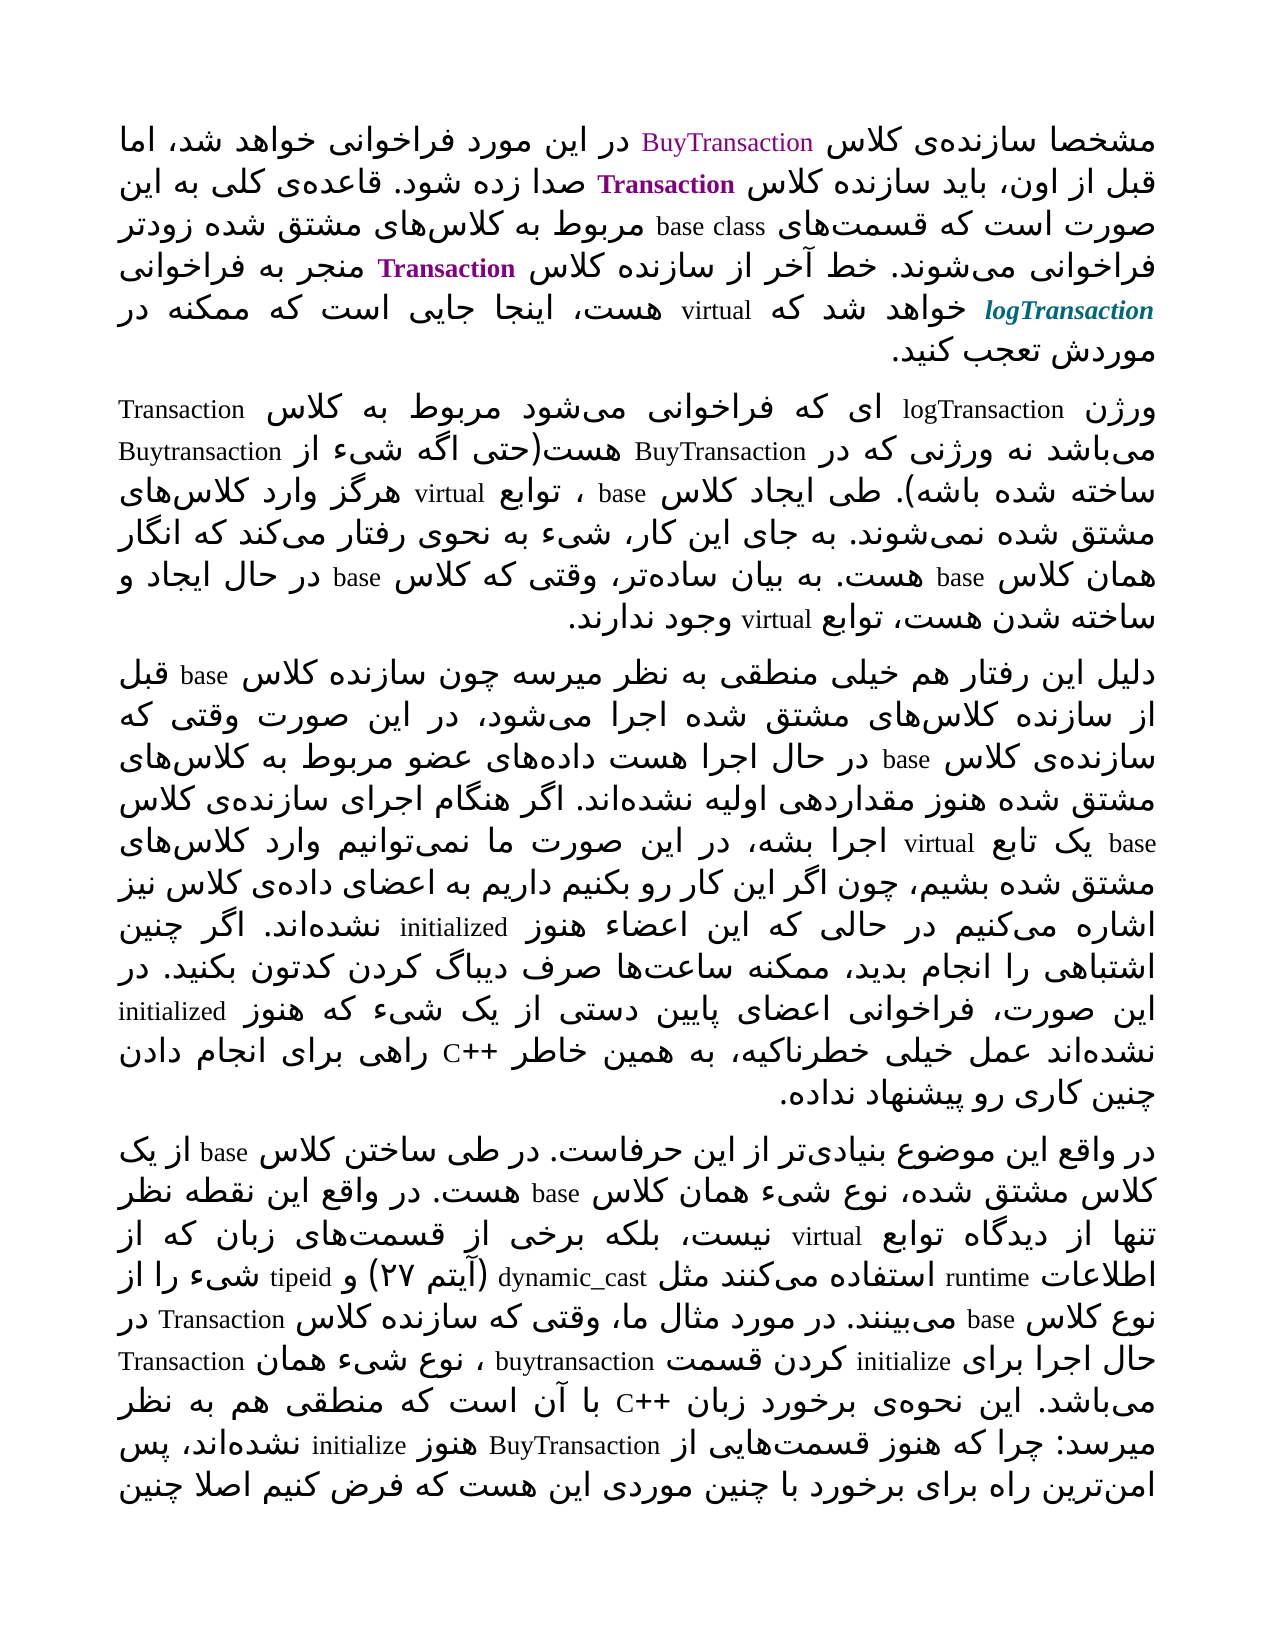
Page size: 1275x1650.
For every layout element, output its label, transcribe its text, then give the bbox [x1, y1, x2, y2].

text دلیل این رفتار هم خیلی منطقی به نظر میرسه چون سازنده کلاس base قبل از سازنده کلاس‌های مشتق شده اجرا می‌شود، در این صورت وقتی که سازنده‌ی کلاس base در حال اجرا هست داده‌های عضو مربوط به کلاس‌های مشتق شده هنوز مقداردهی اولیه نشده‌اند. اگر هنگام اجرای سازنده‌ی کلاس base یک تابع virtual اجرا بشه، در این صورت ما نمی‌توانیم وارد کلاس‌های مشتق شده بشیم، چون اگر این کار رو بکنیم داریم به اعضای داده‌ی کلاس نیز اشاره می‌کنیم در حالی که این اعضاء هنوز initialized نشده‌اند. اگر چنین اشتباهی را انجام بدید، ممکنه ساعت‌ها صرف دیباگ کردن کدتون بکنید. در این صورت، فراخوانی اعضای پایین دستی از یک شیء که هنوز initialized نشده‌اند عمل خیلی خطرناکیه، به همین خاطر ++C راهی برای انجام دادن چنین کاری رو پیشنهاد نداده. [118, 651, 1157, 1113]
text در واقع این موضوع بنیادی‌تر از این حرفاست. در طی ساختن کلاس base از یک کلاس مشتق شده، نوع شیء همان کلاس base هست. در واقع این نقطه نظر تنها از دیدگاه توابع virtual نیست، بلکه برخی از قسمت‌های زبان که از اطلاعات runtime استفاده می‌کنند مثل dynamic_cast (آیتم ۲۷) و tipeid شیء را از نوع کلاس base می‌بینند. در مورد مثال ما، وقتی که سازنده کلاس Transaction در حال اجرا برای initialize کردن قسمت buytransaction ، نوع شیء همان Transaction می‌باشد. این نحوه‌ی برخورد زبان ++C با آن است که منطقی هم به نظر میرسد: چرا که هنوز قسمت‌هایی از BuyTransaction هنوز initialize نشده‌اند، پس امن‌ترین راه برای برخورد با چنین موردی این هست که فرض کنیم اصلا چنین چیزی وجود خارجی ندارد. یک شیء تا وقتی که سازنده‌ی کلاس مشتق شده اجرا نشود به کلاس مشتق شده تبدیل نمی‌شود و base کلاس محسوب می‌شود. [118, 1127, 1157, 1505]
text مشخصا سازنده‌ی کلاس BuyTransaction در این مورد فراخوانی خواهد شد، اما قبل از اون، باید سازنده کلاس Transaction صدا زده شود. قاعده‌ی کلی به این صورت است که قسمت‌های base class مربوط به کلاس‌های مشتق شده زودتر فراخوانی می‌شوند. خط آخر از سازنده کلاس Transaction منجر به فراخوانی logTransaction خواهد شد که virtual هست، اینجا جایی است که ممکنه در موردش تعجب کنید. [118, 118, 1157, 370]
text ورژن logTransaction ای که فراخوانی می‌شود مربوط به کلاس Transaction می‌باشد نه ورژنی که در BuyTransaction هست(حتی اگه شیء از Buytransaction ساخته شده باشه). طی ایجاد کلاس base ، توابع virtual هرگز وارد کلاس‌های مشتق شده نمی‌شوند. به جای این کار، شیء به نحوی رفتار می‌کند که انگار همان کلاس base هست. به بیان ساده‌تر، وقتی که کلاس base در حال ایجاد و ساخته شدن هست، توابع virtual وجود ندارند. [118, 384, 1157, 636]
